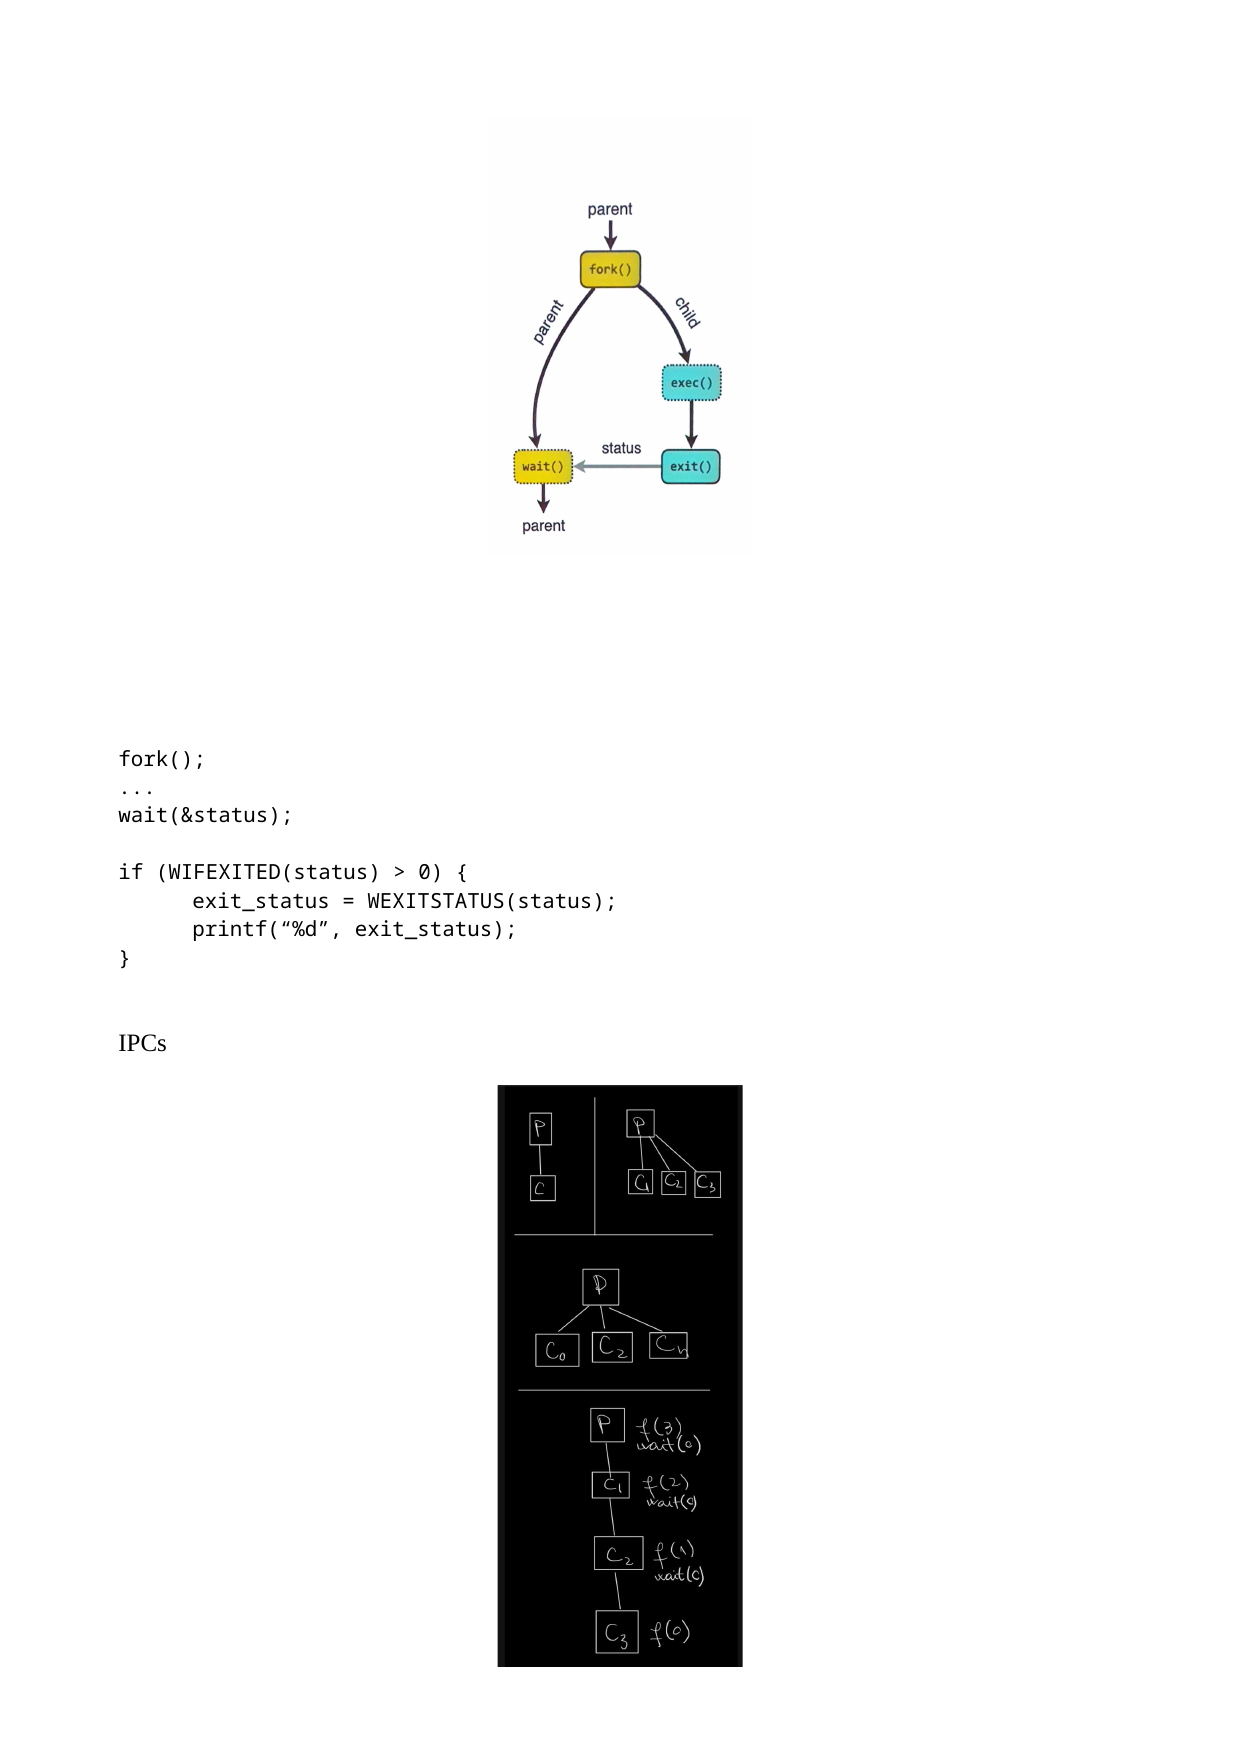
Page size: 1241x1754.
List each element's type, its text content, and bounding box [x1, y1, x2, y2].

text fork(); [118, 744, 1122, 772]
text if (WIFEXITED(status) > 0) { [118, 857, 1122, 886]
text IPCs [118, 1028, 1122, 1057]
picture [487, 118, 753, 555]
text ... [118, 772, 1122, 801]
text wait(&status); [118, 801, 1122, 829]
text printf(“%d”, exit_status); [118, 914, 1122, 943]
picture [497, 1085, 743, 1667]
text exit_status = WEXITSTATUS(status); [118, 886, 1122, 914]
text } [118, 943, 1122, 971]
